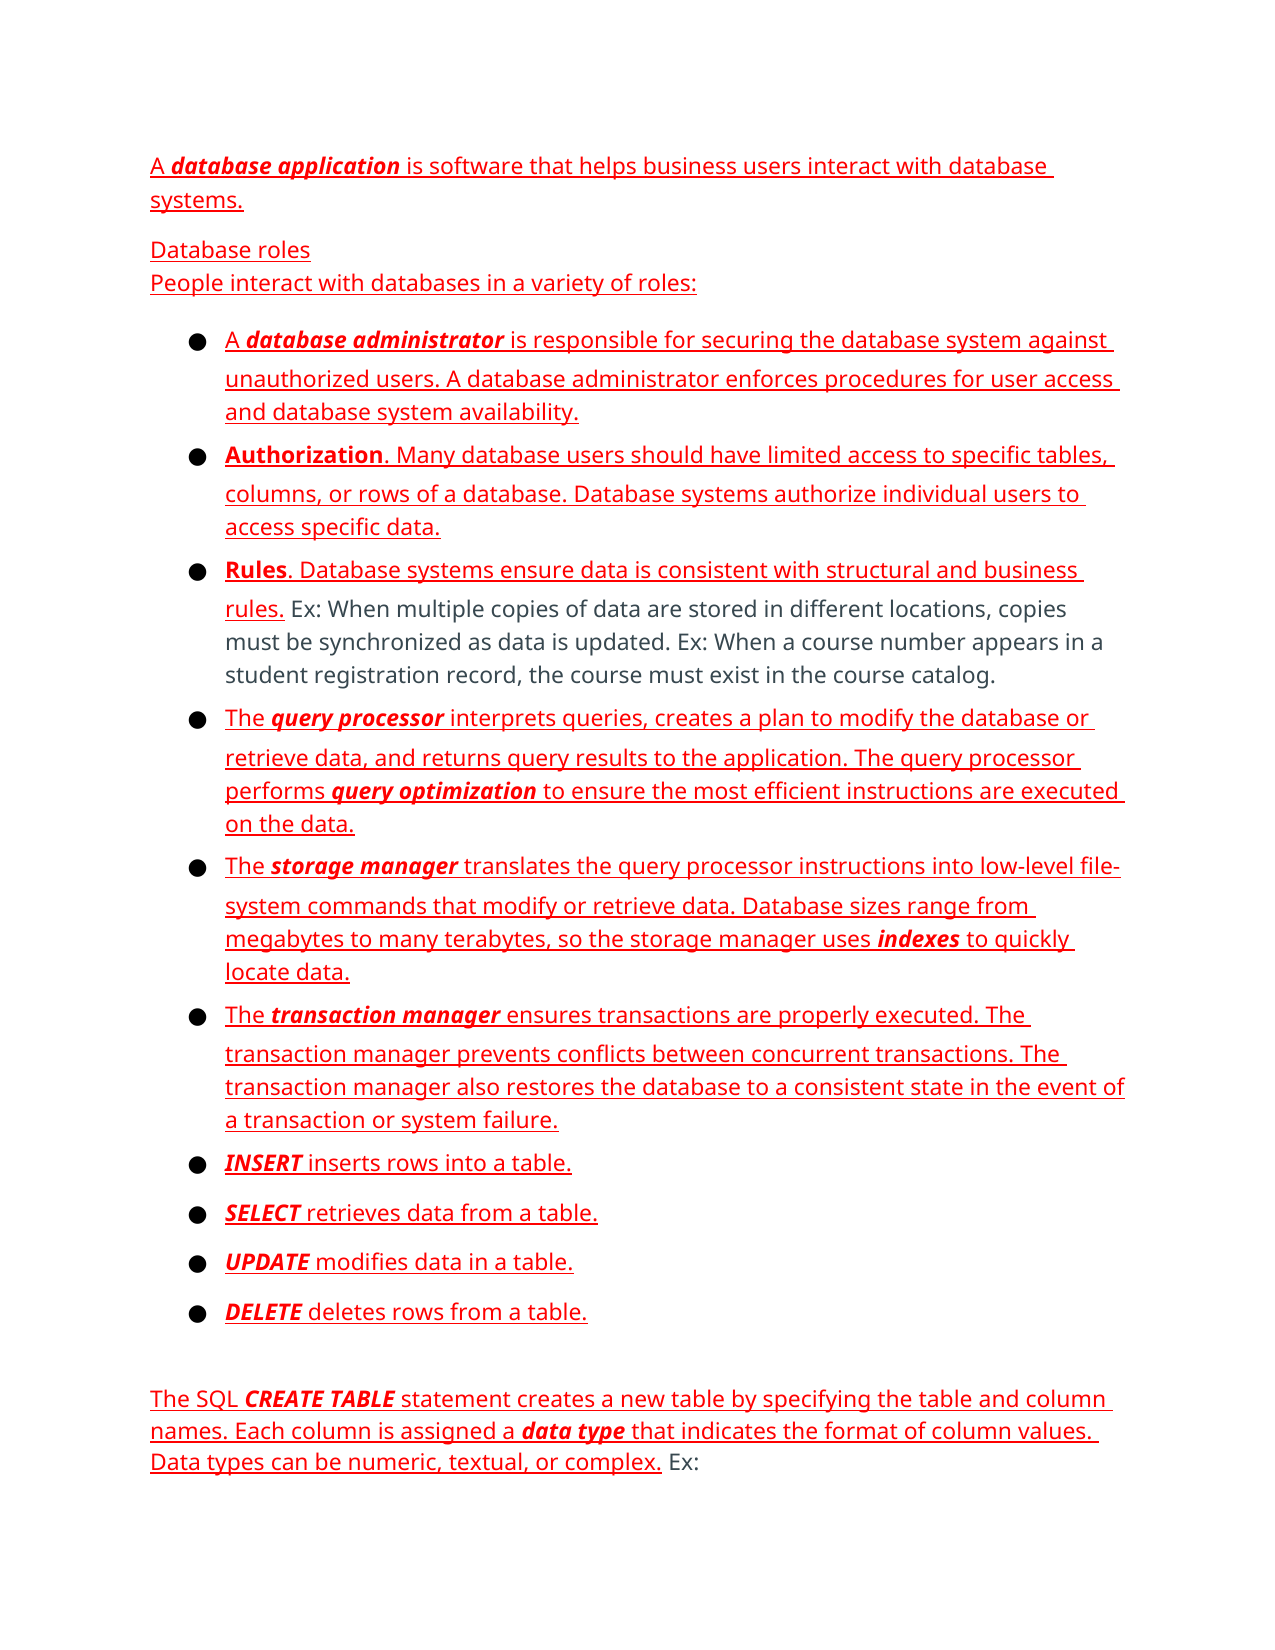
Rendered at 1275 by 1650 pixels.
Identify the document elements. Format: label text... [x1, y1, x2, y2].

list SELECT retrieves data from a table. [187, 1187, 1125, 1234]
list UPDATE modifies data in a table. [187, 1237, 1125, 1284]
list INSERT inserts rows into a table. [187, 1137, 1125, 1184]
text People interact with databases in a variety of roles: [150, 267, 1125, 298]
subtitle Database roles [150, 234, 1125, 265]
list The query processor interprets queries, creates a plan to modify the database or retrieve data, and returns query results to the application. The query processor performs query optimization to ensure the most efficient instructions are executed on the data. [187, 693, 1125, 839]
text The SQL CREATE TABLE statement creates a new table by specifying the table and column names. Each column is assigned a data type that indicates the format of column values. Data types can be numeric, textual, or complex. Ex: [150, 1383, 1125, 1477]
list The storage manager translates the query processor instructions into low-level file-system commands that modify or retrieve data. Database sizes range from megabytes to many terabytes, so the storage manager uses indexes to quickly locate data. [187, 841, 1125, 987]
list Authorization. Many database users should have limited access to specific tables, columns, or rows of a database. Database systems authorize individual users to access specific data. [187, 429, 1125, 542]
list Rules. Database systems ensure data is consistent with structural and business rules. Ex: When multiple copies of data are stored in different locations, copies must be synchronized as data is updated. Ex: When a course number appears in a student registration record, the course must exist in the course catalog. [187, 544, 1125, 691]
list The transaction manager ensures transactions are properly executed. The transaction manager prevents conflicts between concurrent transactions. The transaction manager also restores the database to a consistent state in the event of a transaction or system failure. [187, 989, 1125, 1135]
list DELETE deletes rows from a table. [187, 1287, 1125, 1334]
list A database administrator is responsible for securing the database system against unauthorized users. A database administrator enforces procedures for user access and database system availability. [187, 314, 1125, 427]
text A database application is software that helps business users interact with database systems. [150, 150, 1125, 215]
